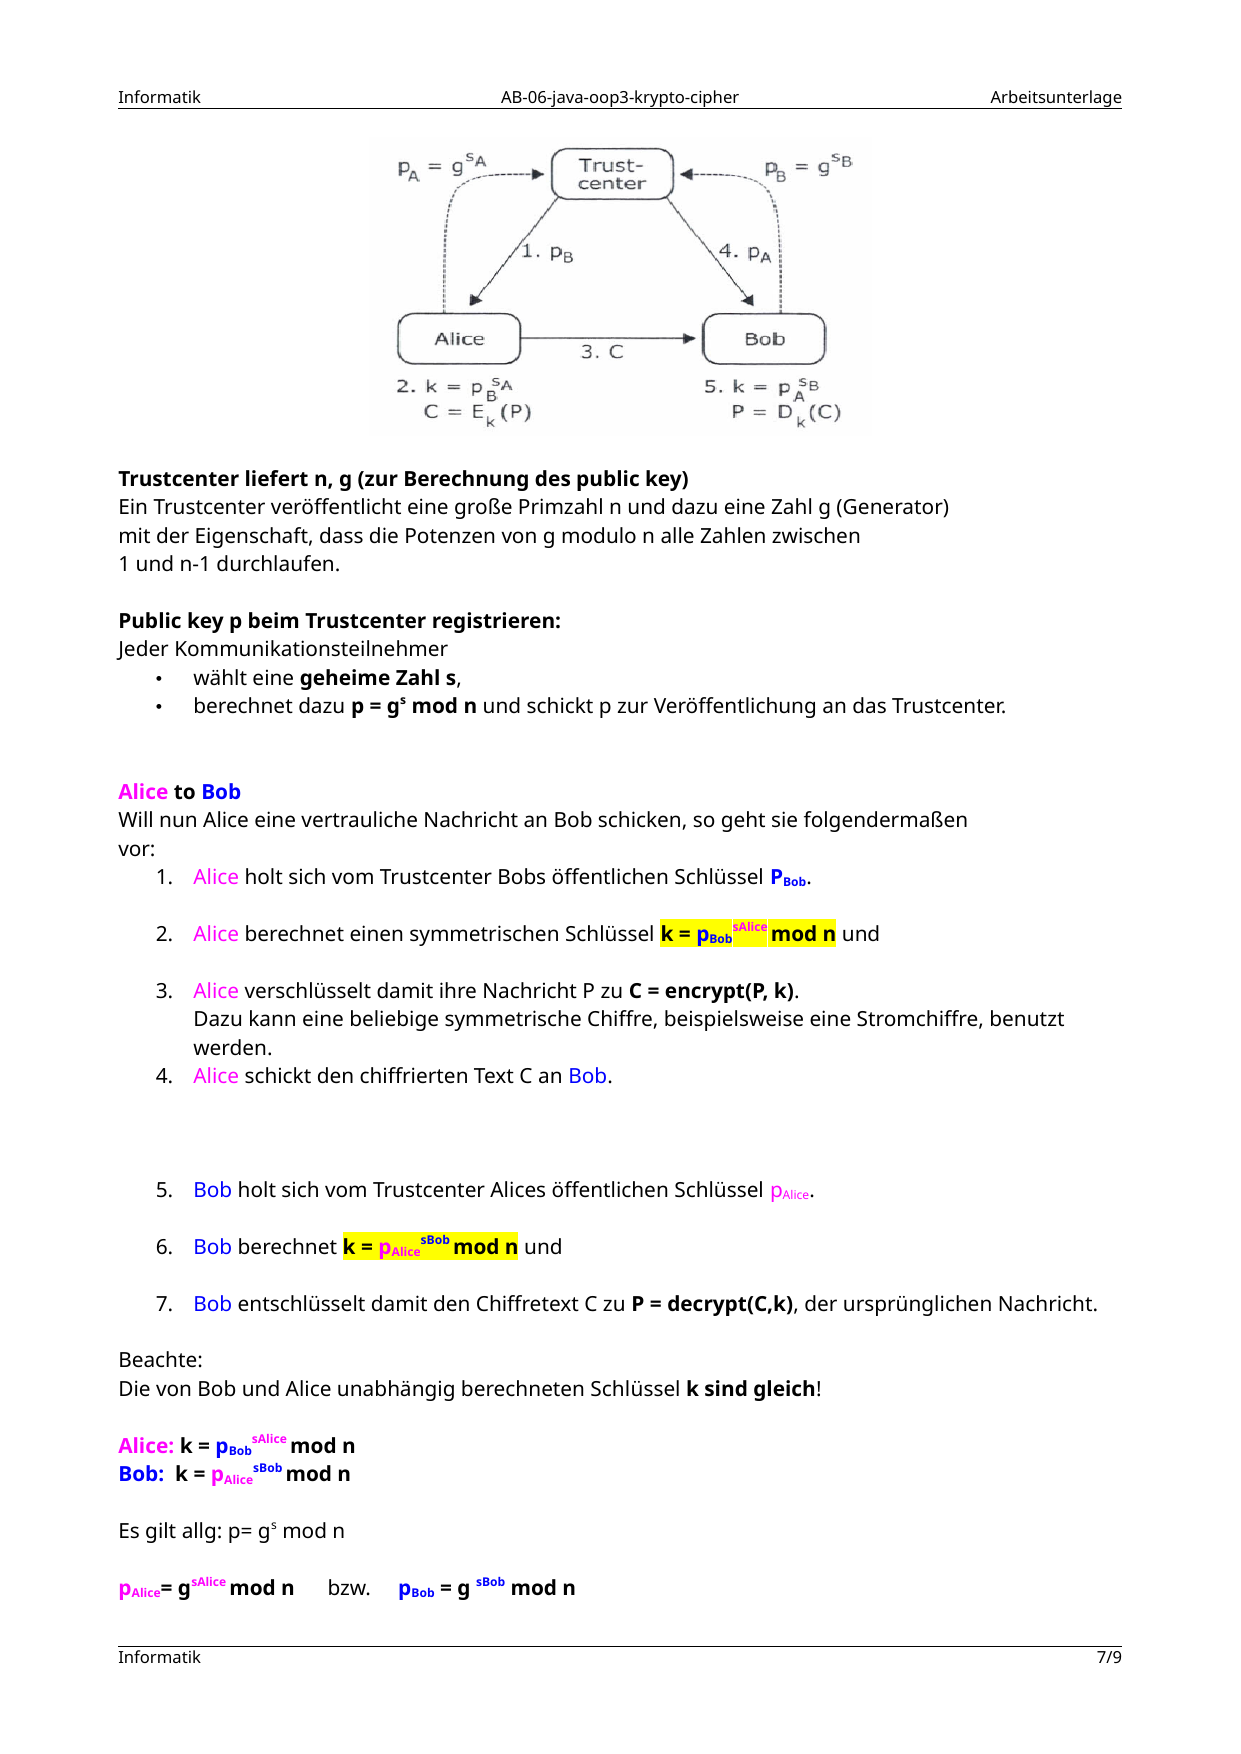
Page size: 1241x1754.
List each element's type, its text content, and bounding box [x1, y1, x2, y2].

list wählt eine geheime Zahl s, [156, 663, 1122, 691]
text mit der Eigenschaft, dass die Potenzen von g modulo n alle Zahlen zwischen [118, 521, 1122, 549]
list Alice schickt den chiffrierten Text C an Bob. [156, 1061, 1122, 1175]
text Will nun Alice eine vertrauliche Nachricht an Bob schicken, so geht sie folgendermaßen [118, 805, 1122, 834]
text Public key p beim Trustcenter registrieren: [118, 606, 1122, 634]
text Jeder Kommunikationsteilnehmer [118, 634, 1122, 663]
list Alice berechnet einen symmetrischen Schlüssel k = pBobsAlice mod n und [156, 919, 1122, 976]
text Alice: k = pBobsAlice mod n [118, 1431, 1122, 1459]
text Ein Trustcenter veröffentlicht eine große Primzahl n und dazu eine Zahl g (Generator) [118, 492, 1122, 521]
picture [368, 137, 872, 436]
list Bob berechnet k = pAlicesBob mod n und [156, 1232, 1122, 1289]
list berechnet dazu p = gs mod n und schickt p zur Veröffentlichung an das Trustcenter. [156, 691, 1122, 720]
list Bob entschlüsselt damit den Chiffretext C zu P = decrypt(C,k), der ursprünglichen Nachricht. [156, 1289, 1122, 1317]
list Alice holt sich vom Trustcenter Bobs öffentlichen Schlüssel PBob. [156, 862, 1122, 919]
text Beachte: [118, 1346, 1122, 1374]
text Trustcenter liefert n, g (zur Berechnung des public key) [118, 464, 1122, 492]
list Alice verschlüsselt damit ihre Nachricht P zu C = encrypt(P, k). Dazu kann eine beliebige symmetrische Chiffre, beispielsweise eine Stromchiffre, benutzt werden. [156, 976, 1122, 1061]
text Die von Bob und Alice unabhängig berechneten Schlüssel k sind gleich! [118, 1374, 1122, 1402]
text Alice to Bob [118, 777, 1122, 805]
text Es gilt allg: p= gs mod n [118, 1516, 1122, 1544]
text Bob: k = pAlicesBob mod n [118, 1459, 1122, 1488]
text 1 und n-1 durchlaufen. [118, 549, 1122, 578]
text pAlice= gsAlice mod n bzw. pBob = g sBob mod n [118, 1573, 1122, 1601]
text vor: [118, 834, 1122, 862]
list Bob holt sich vom Trustcenter Alices öffentlichen Schlüssel pAlice. [156, 1175, 1122, 1232]
